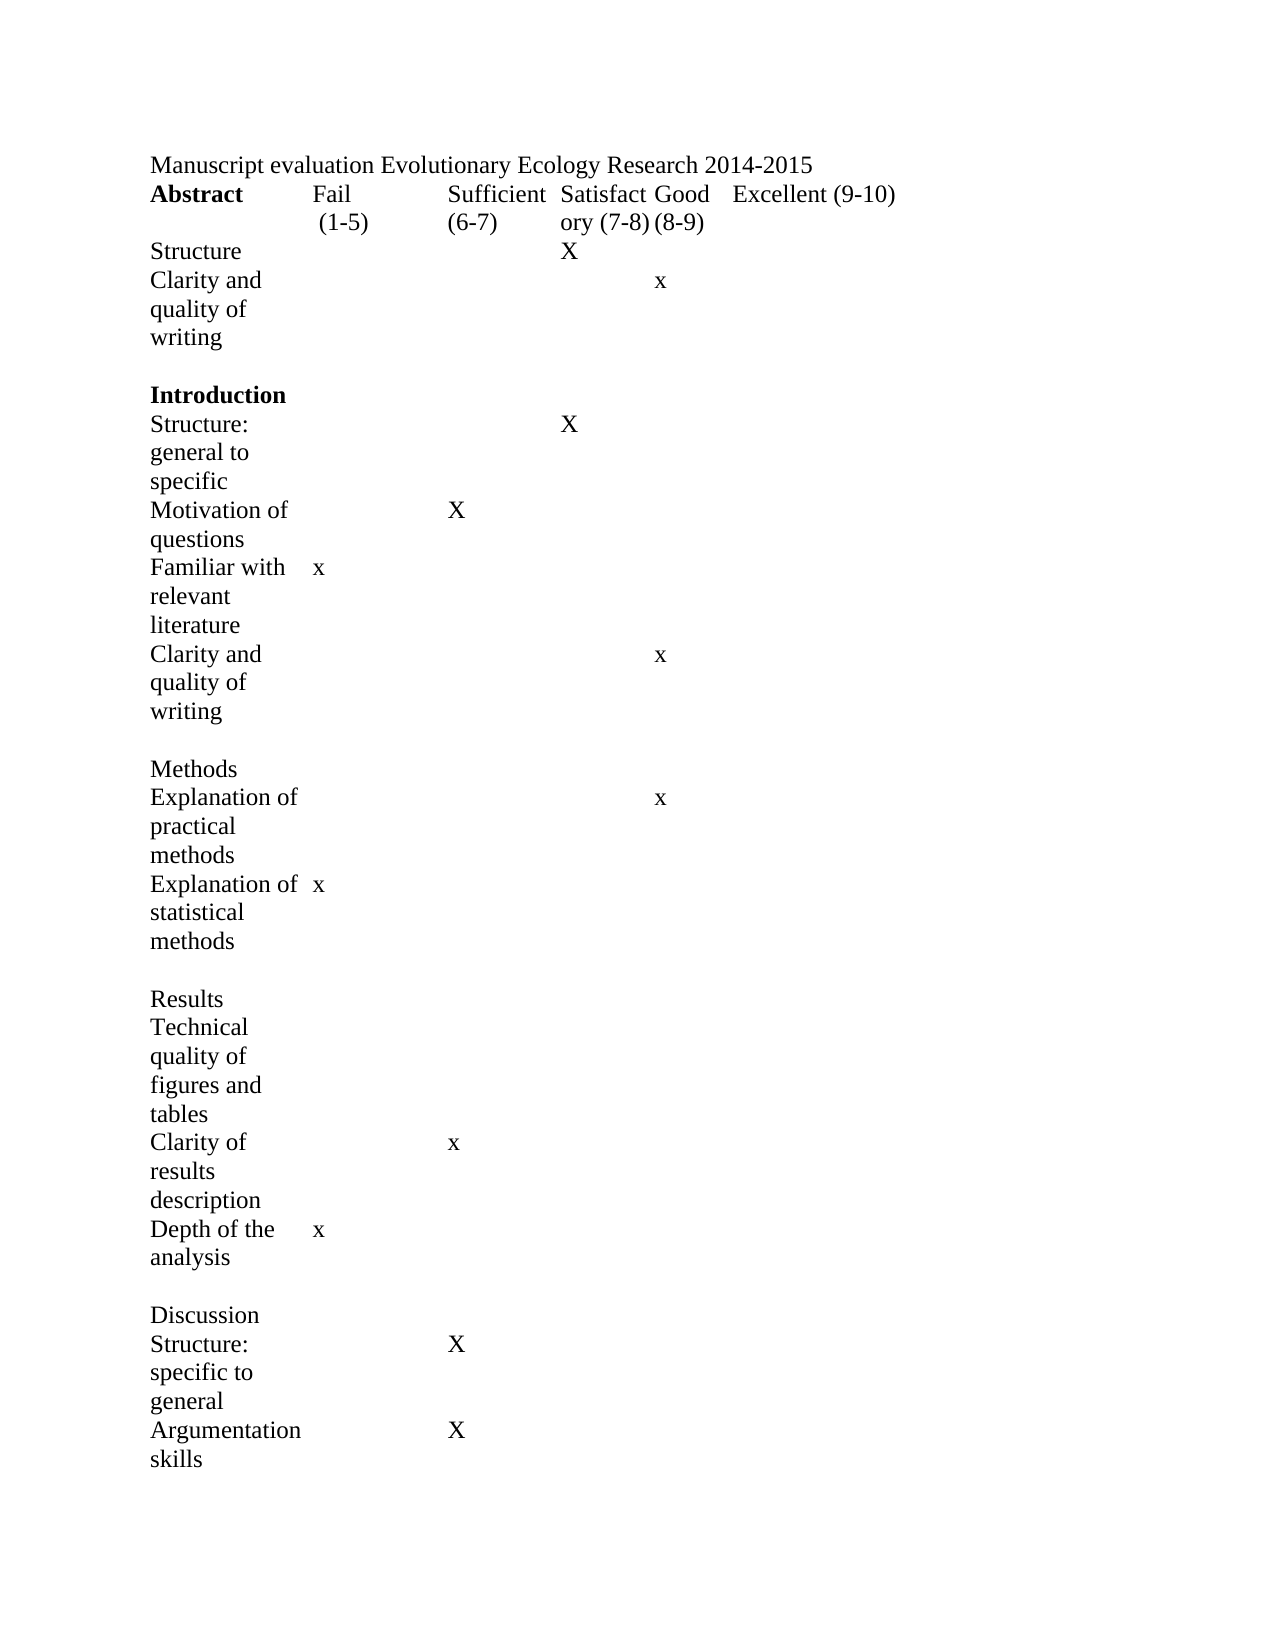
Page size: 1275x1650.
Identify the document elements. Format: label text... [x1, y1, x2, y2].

table_cell [312, 1329, 447, 1415]
table_cell Explanation of practical methods [150, 783, 312, 869]
table_cell [448, 1271, 560, 1300]
table_cell [312, 351, 447, 380]
table_cell [733, 1415, 1124, 1472]
table_cell Structure: specific to general [150, 1329, 312, 1415]
table_cell [448, 869, 560, 955]
table_cell Depth of the analysis [150, 1214, 312, 1271]
table_cell [733, 265, 1124, 351]
table_cell [560, 1128, 654, 1214]
table_cell [448, 754, 560, 782]
table_cell [312, 1300, 447, 1329]
table_cell Results [150, 984, 312, 1012]
table_cell [312, 984, 447, 1012]
table_cell [654, 409, 732, 495]
table_cell [560, 265, 654, 351]
table_cell [312, 955, 447, 984]
table_cell [733, 380, 1124, 409]
table_cell [733, 1329, 1124, 1415]
table_cell [448, 351, 560, 380]
table_cell X [448, 495, 560, 552]
table_cell [733, 1214, 1124, 1271]
table_cell [448, 1300, 560, 1329]
table_cell [560, 380, 654, 409]
table_cell [560, 1214, 654, 1271]
table_cell [448, 409, 560, 495]
table_cell [448, 1214, 560, 1271]
table_cell Argumentation skills [150, 1415, 312, 1472]
table_cell [560, 1329, 654, 1415]
table_cell x [312, 1214, 447, 1271]
table_cell [150, 955, 312, 984]
table_cell [733, 236, 1124, 265]
table_cell [733, 495, 1124, 552]
table_cell [733, 409, 1124, 495]
table_cell X [560, 236, 654, 265]
table_cell [654, 1329, 732, 1415]
table_cell x [312, 553, 447, 639]
table_cell [733, 754, 1124, 782]
table_cell [312, 380, 447, 409]
table_cell Clarity and quality of writing [150, 265, 312, 351]
table_cell [654, 869, 732, 955]
table_cell [312, 754, 447, 782]
table_cell [312, 265, 447, 351]
table_cell [560, 495, 654, 552]
table_cell [733, 1300, 1124, 1329]
table_cell [448, 380, 560, 409]
table_cell [733, 869, 1124, 955]
table_cell [560, 984, 654, 1012]
table_cell Clarity and quality of writing [150, 639, 312, 725]
table_cell X [560, 409, 654, 495]
table_cell [448, 265, 560, 351]
table_cell [654, 1271, 732, 1300]
table_cell [733, 1271, 1124, 1300]
table_cell [150, 1271, 312, 1300]
table_cell [312, 725, 447, 754]
table_cell [312, 783, 447, 869]
table_cell Clarity of results description [150, 1128, 312, 1214]
table_header Fail (1-5) [312, 179, 447, 236]
table_cell [448, 984, 560, 1012]
table_cell [733, 1013, 1124, 1127]
table_cell x [654, 639, 732, 725]
table_cell [312, 236, 447, 265]
table_cell [654, 1013, 732, 1127]
table_cell [448, 955, 560, 984]
table_header Sufficient (6-7) [448, 179, 560, 236]
table_cell Structure [150, 236, 312, 265]
table_cell [654, 351, 732, 380]
table_cell [560, 639, 654, 725]
table_cell [560, 955, 654, 984]
table_cell [448, 553, 560, 639]
table_cell [560, 783, 654, 869]
table_cell Motivation of questions [150, 495, 312, 552]
table_cell Structure: general to specific [150, 409, 312, 495]
table_cell [312, 1271, 447, 1300]
table_cell [733, 955, 1124, 984]
table_cell [448, 783, 560, 869]
table_cell [654, 1214, 732, 1271]
table_cell [150, 725, 312, 754]
table_cell [312, 1013, 447, 1127]
table_cell [654, 495, 732, 552]
table_cell [654, 754, 732, 782]
table_cell Familiar with relevant literature [150, 553, 312, 639]
table_cell [560, 1300, 654, 1329]
table_cell Technical quality of figures and tables [150, 1013, 312, 1127]
table_cell [654, 1300, 732, 1329]
table_cell [654, 553, 732, 639]
table_cell [733, 639, 1124, 725]
table_cell Explanation of statistical methods [150, 869, 312, 955]
table_cell [150, 351, 312, 380]
table_cell [560, 725, 654, 754]
table_cell [654, 984, 732, 1012]
table_cell [654, 1128, 732, 1214]
table_header Satisfactory (7-8) [560, 179, 654, 236]
table_cell X [448, 1329, 560, 1415]
table_cell [654, 1415, 732, 1472]
table_cell [448, 639, 560, 725]
table_cell [560, 869, 654, 955]
table_cell Introduction [150, 380, 312, 409]
table_cell [560, 1013, 654, 1127]
table_cell [733, 725, 1124, 754]
table_cell [733, 984, 1124, 1012]
table_cell [733, 351, 1124, 380]
table_cell [448, 1013, 560, 1127]
table_cell x [654, 265, 732, 351]
table_cell [312, 409, 447, 495]
table_cell [560, 351, 654, 380]
table_cell [733, 1128, 1124, 1214]
table_header Abstract [150, 179, 312, 236]
table_cell [733, 553, 1124, 639]
table_cell [654, 955, 732, 984]
table_cell [448, 236, 560, 265]
table_cell x [654, 783, 732, 869]
table_cell [560, 1271, 654, 1300]
table_cell [560, 553, 654, 639]
table_cell [654, 725, 732, 754]
table_cell x [448, 1128, 560, 1214]
table_cell [560, 1415, 654, 1472]
table_cell [312, 1415, 447, 1472]
table_cell [448, 725, 560, 754]
table_cell [312, 495, 447, 552]
table_cell [560, 754, 654, 782]
table_cell [654, 380, 732, 409]
table_header Excellent (9-10) [733, 179, 1124, 236]
table_cell Discussion [150, 1300, 312, 1329]
text Manuscript evaluation Evolutionary Ecology Research 2014-2015 [150, 150, 1125, 179]
table_cell Methods [150, 754, 312, 782]
table_cell [654, 236, 732, 265]
table_cell [312, 639, 447, 725]
table_cell [733, 783, 1124, 869]
table_cell x [312, 869, 447, 955]
table_cell X [448, 1415, 560, 1472]
table_header Good (8-9) [654, 179, 732, 236]
table_cell [312, 1128, 447, 1214]
